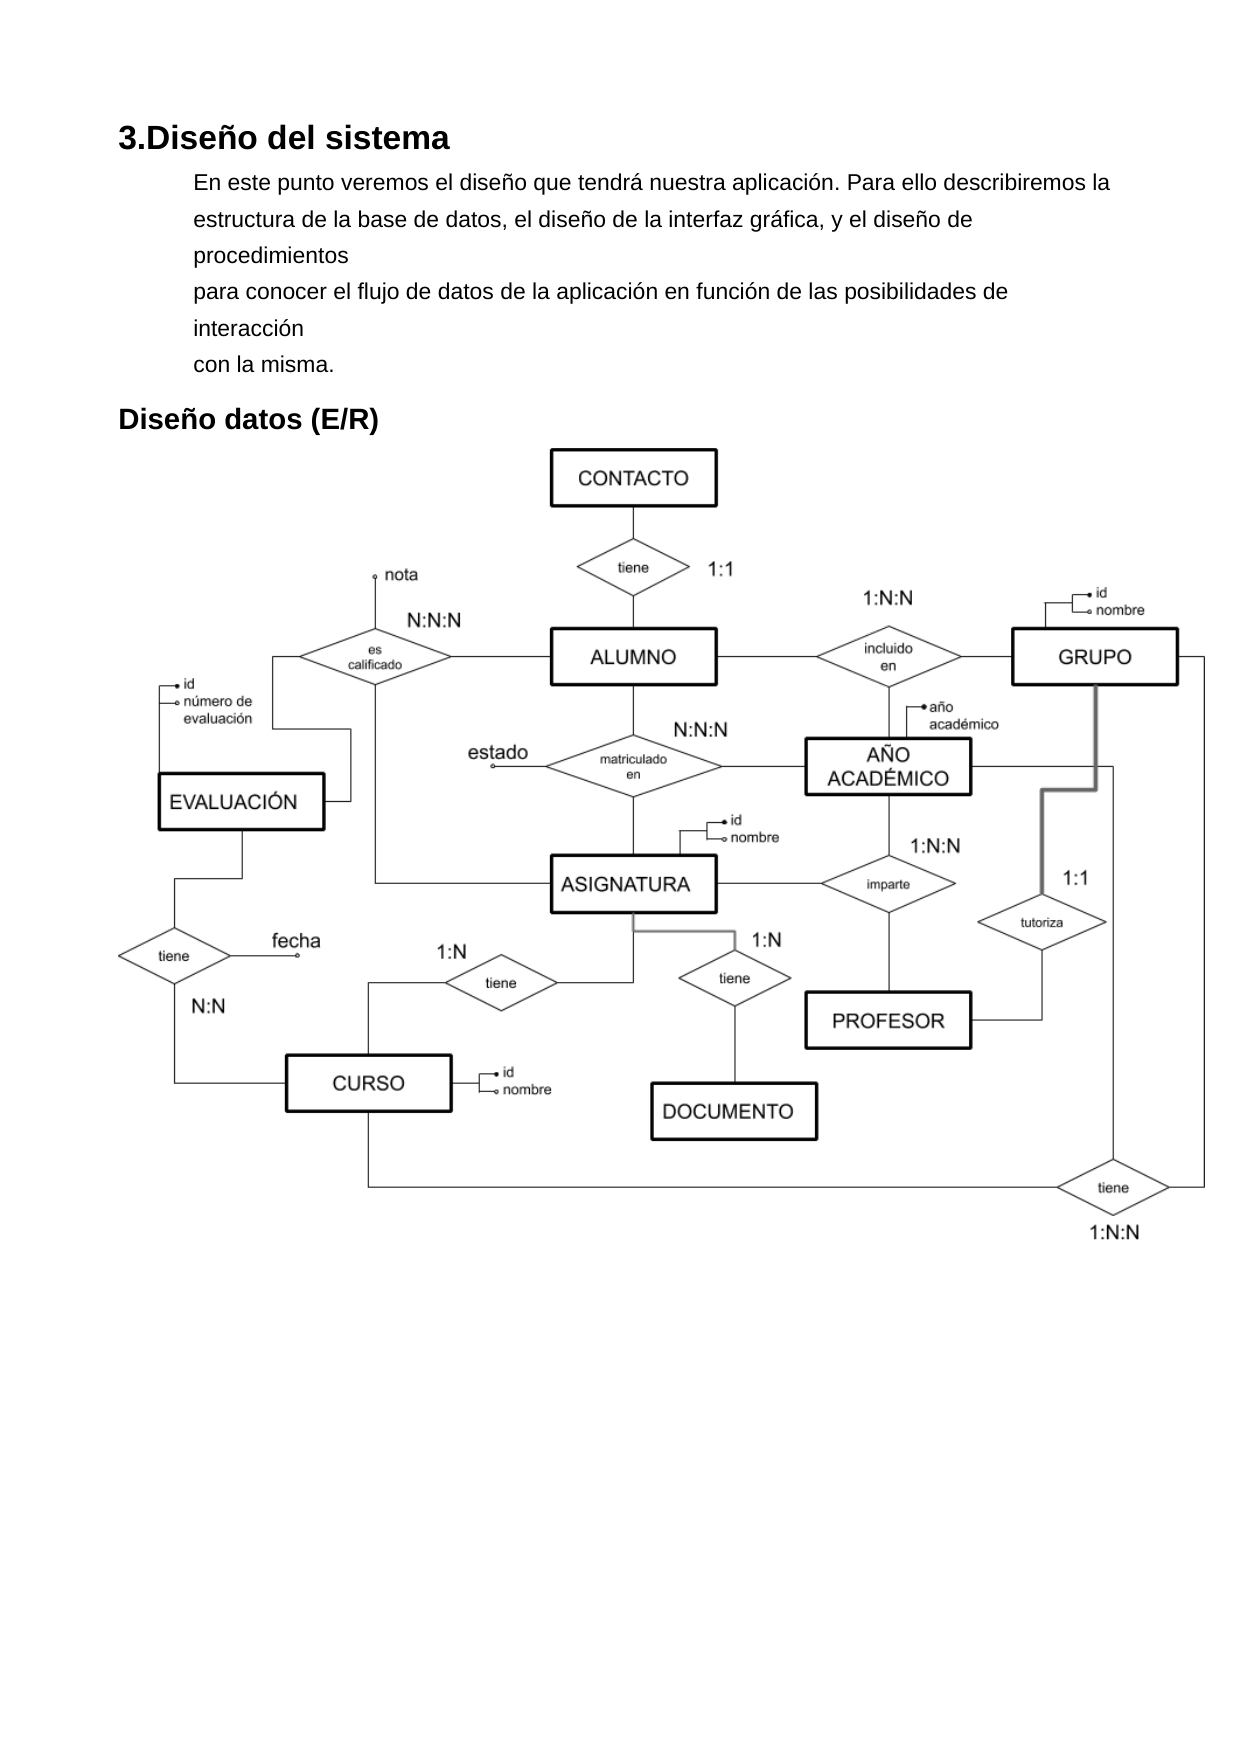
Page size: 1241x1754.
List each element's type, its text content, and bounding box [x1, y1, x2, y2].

text con la misma. [193, 351, 1122, 377]
subtitle 3.Diseño del sistema [118, 118, 1122, 157]
picture [118, 448, 1205, 1251]
text estructura de la base de datos, el diseño de la interfaz gráfica, y el diseño de procedimientos [193, 206, 1122, 268]
text En este punto veremos el diseño que tendrá nuestra aplicación. Para ello describiremos la [193, 169, 1122, 196]
text para conocer el flujo de datos de la aplicación en función de las posibilidades de interacción [193, 278, 1122, 341]
subtitle Diseño datos (E/R) [118, 402, 1122, 436]
